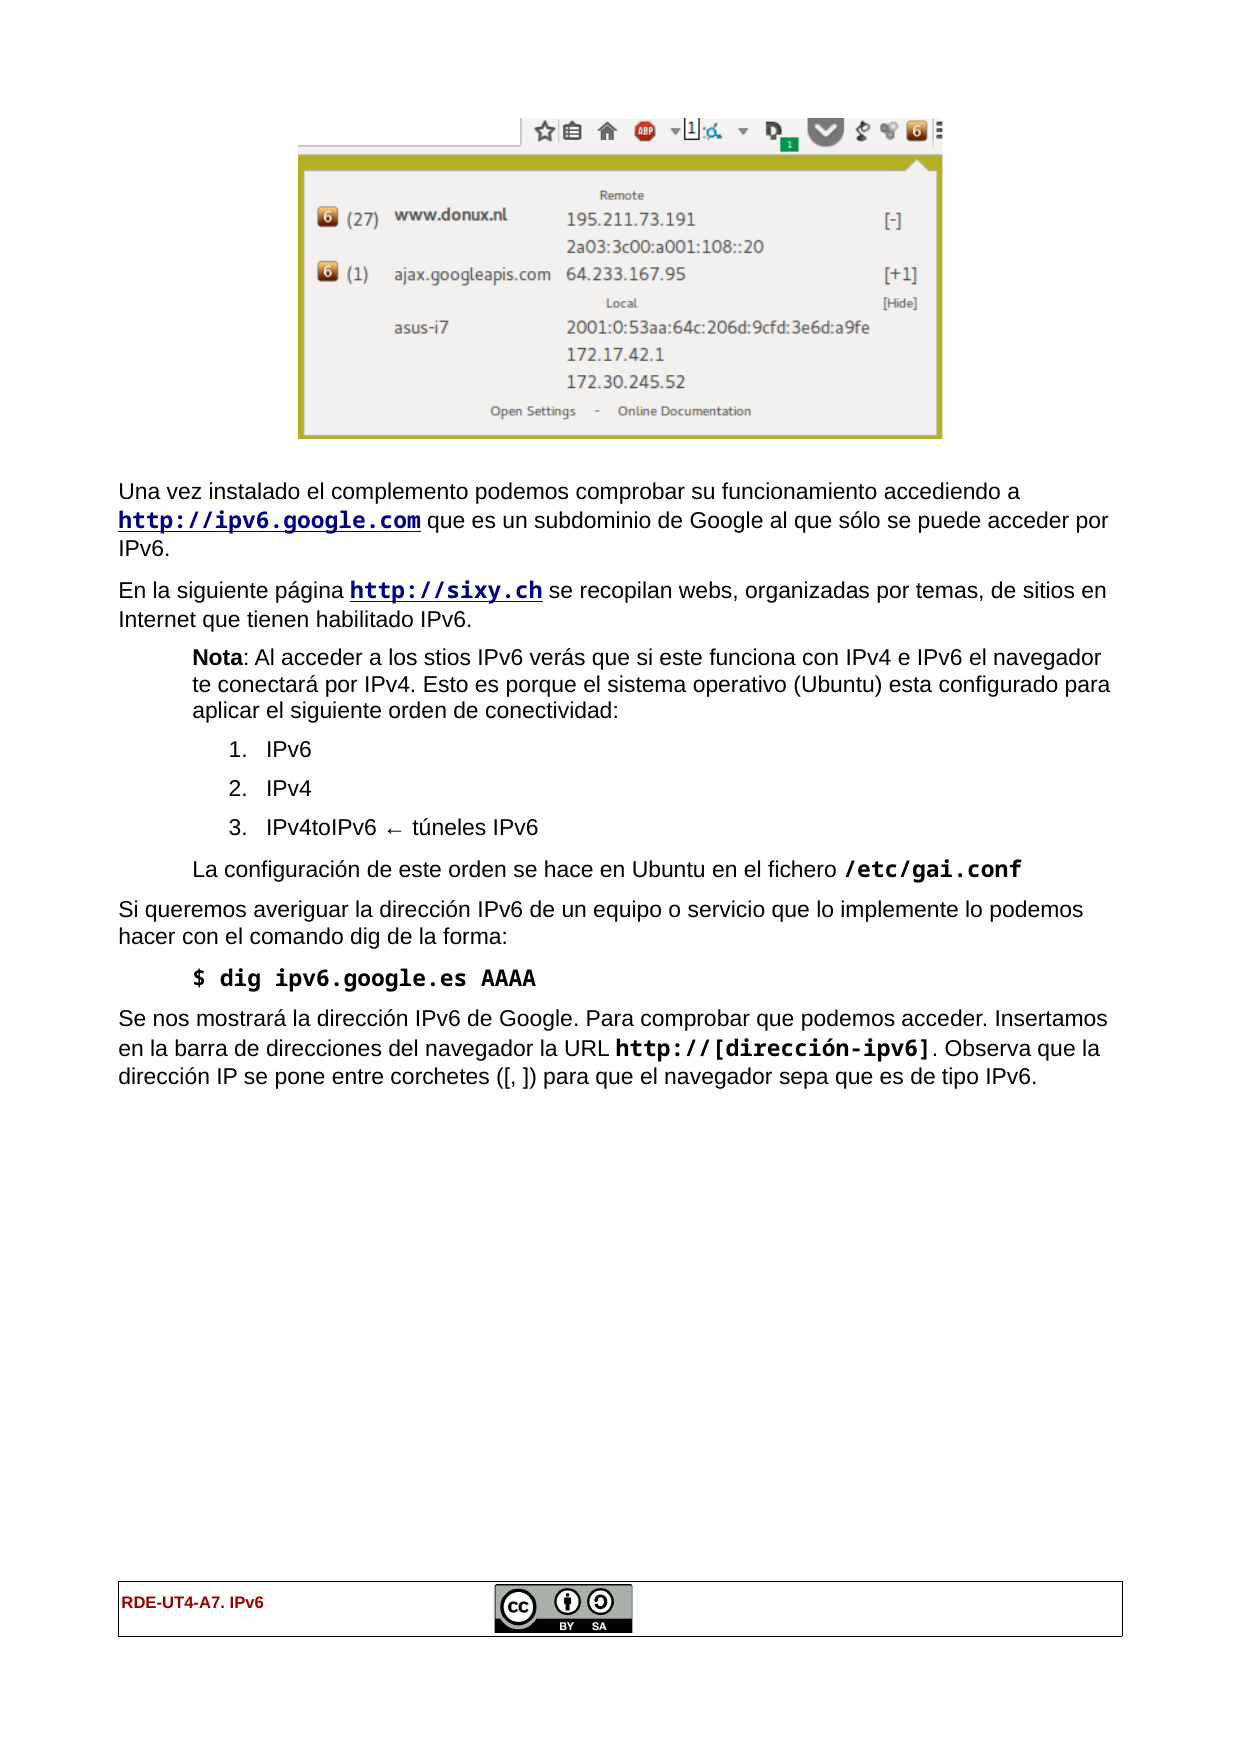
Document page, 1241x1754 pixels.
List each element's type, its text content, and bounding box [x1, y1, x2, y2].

text Una vez instalado el complemento podemos comprobar su funcionamiento accediendo a http://ipv6.google.com que es un subdominio de Google al que sólo se puede acceder por IPv6. [118, 478, 1122, 562]
text En la siguiente página http://sixy.ch se recopilan webs, organizadas por temas, de sitios en Internet que tienen habilitado IPv6. [118, 574, 1122, 632]
text Se nos mostrará la dirección IPv6 de Google. Para comprobar que podemos acceder. Insertamos en la barra de direcciones del navegador la URL http://[dirección-ipv6]. Observa que la dirección IP se pone entre corchetes ([, ]) para que el navegador sepa que es de tipo IPv6. [118, 1005, 1122, 1089]
text Si queremos averiguar la dirección IPv6 de un equipo o servicio que lo implemente lo podemos hacer con el comando dig de la forma: [118, 896, 1122, 949]
list IPv4toIPv6 ← túneles IPv6 [228, 814, 1122, 840]
list IPv4 [228, 775, 1122, 801]
picture [494, 1584, 633, 1633]
text La configuración de este orden se hace en Ubuntu en el fichero /etc/gai.conf [192, 852, 1122, 884]
list IPv6 [228, 736, 1122, 762]
text $ dig ipv6.google.es AAAA [192, 961, 1122, 993]
picture [298, 118, 943, 439]
text Nota: Al acceder a los stios IPv6 verás que si este funciona con IPv4 e IPv6 el navegador te conectará por IPv4. Esto es porque el sistema operativo (Ubuntu) esta configurado para aplicar el siguiente orden de conectividad: [192, 644, 1122, 723]
